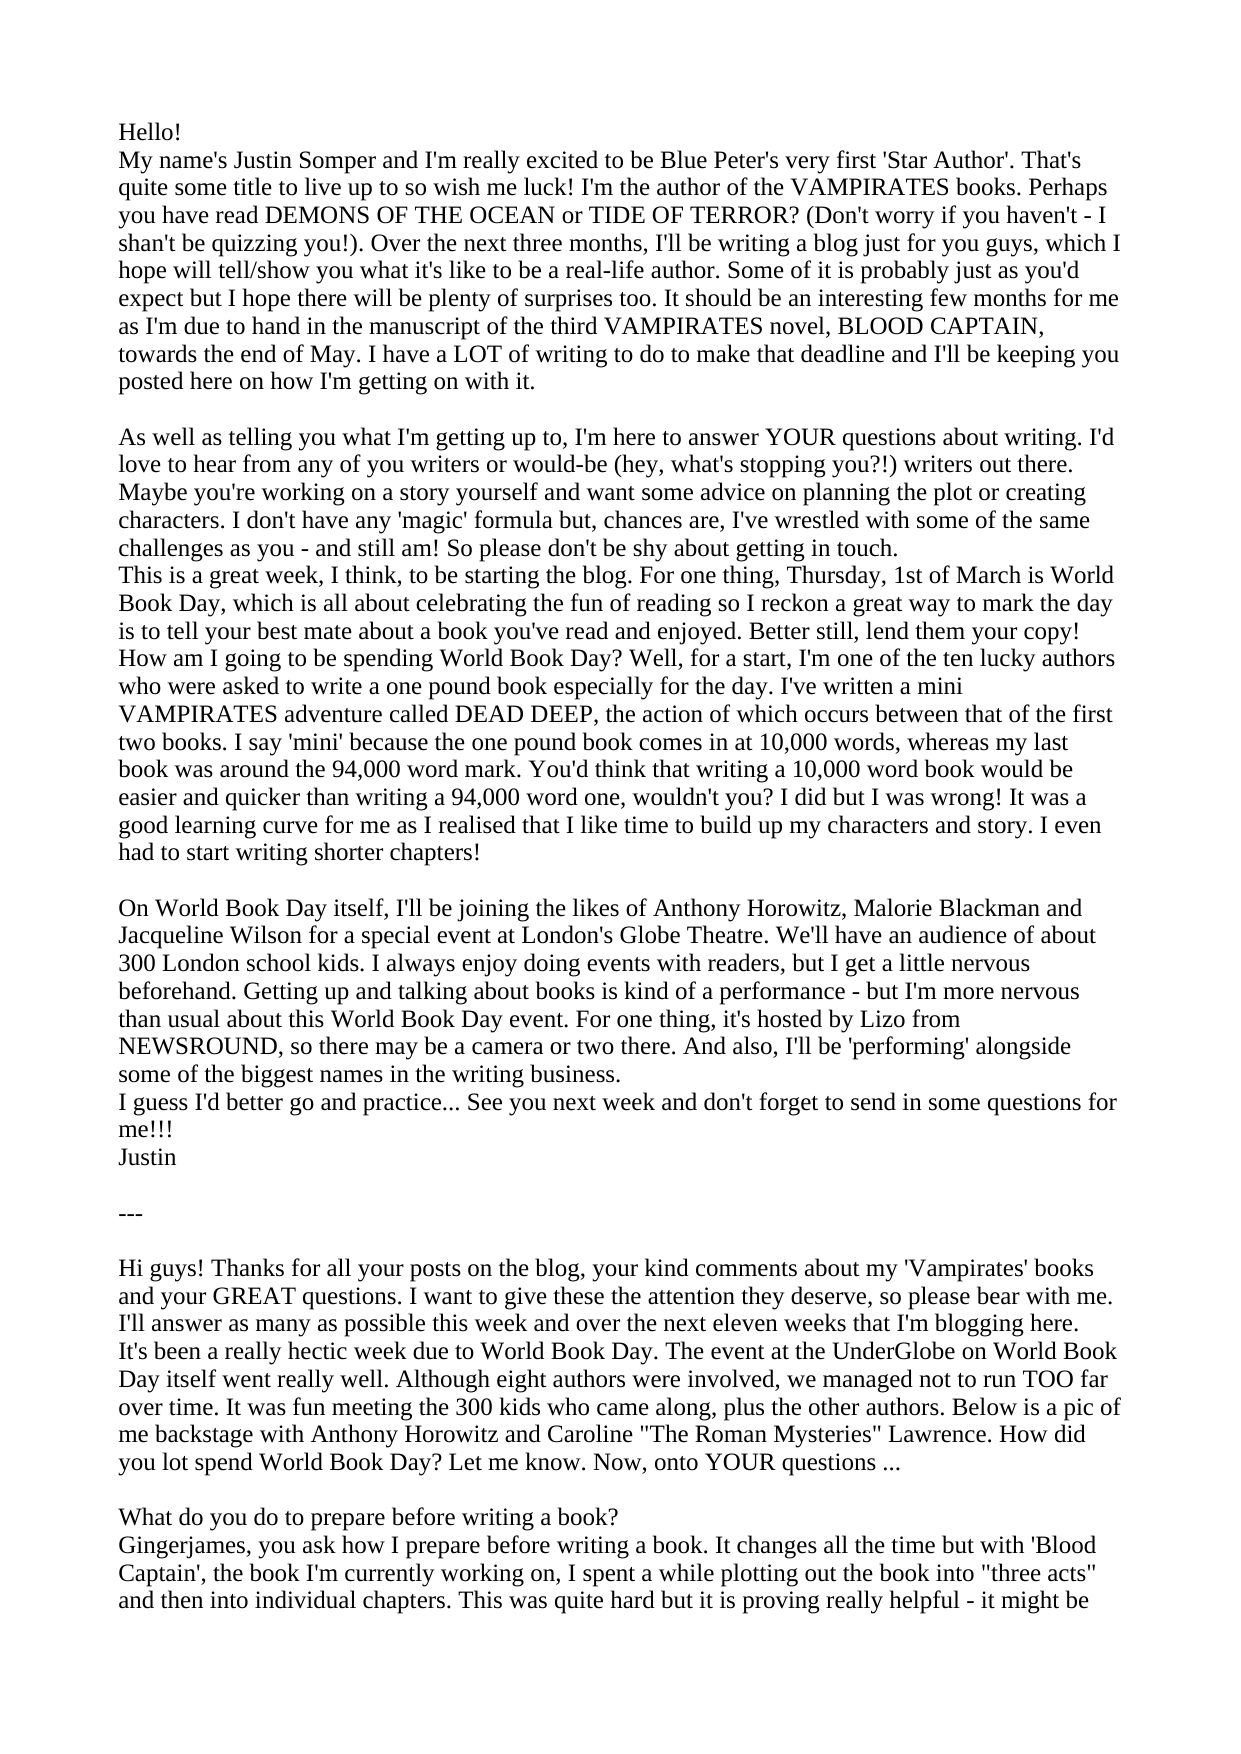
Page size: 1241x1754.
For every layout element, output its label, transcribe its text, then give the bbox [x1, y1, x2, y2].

text Hello! [118, 118, 1122, 146]
text Gingerjames, you ask how I prepare before writing a book. It changes all the time but with 'Blood Captain', the book I'm currently working on, I spent a while plotting out the book into "three acts" and then into individual chapters. This was quite hard but it is proving really helpful - it might be [118, 1531, 1122, 1614]
text I guess I'd better go and practice... See you next week and don't forget to send in some questions for me!!! [118, 1088, 1122, 1143]
text It's been a really hectic week due to World Book Day. The event at the UnderGlobe on World Book Day itself went really well. Although eight authors were involved, we managed not to run TOO far over time. It was fun meeting the 300 kids who came along, plus the other authors. Below is a pic of me backstage with Anthony Horowitz and Caroline "The Roman Mysteries" Lawrence. How did you lot spend World Book Day? Let me know. Now, onto YOUR questions ... [118, 1337, 1122, 1476]
text What do you do to prepare before writing a book? [118, 1503, 1122, 1531]
text Hi guys! Thanks for all your posts on the blog, your kind comments about my 'Vampirates' books and your GREAT questions. I want to give these the attention they deserve, so please bear with me. I'll answer as many as possible this week and over the next eleven weeks that I'm blogging here. [118, 1254, 1122, 1337]
text --- [118, 1199, 1122, 1226]
text Justin [118, 1143, 1122, 1171]
text This is a great week, I think, to be starting the blog. For one thing, Thursday, 1st of March is World Book Day, which is all about celebrating the fun of reading so I reckon a great way to mark the day is to tell your best mate about a book you've read and enjoyed. Better still, lend them your copy! [118, 561, 1122, 644]
text As well as telling you what I'm getting up to, I'm here to answer YOUR questions about writing. I'd love to hear from any of you writers or would-be (hey, what's stopping you?!) writers out there. Maybe you're working on a story yourself and want some advice on planning the plot or creating characters. I don't have any 'magic' formula but, chances are, I've wrestled with some of the same challenges as you - and still am! So please don't be shy about getting in touch. [118, 423, 1122, 561]
text On World Book Day itself, I'll be joining the likes of Anthony Horowitz, Malorie Blackman and Jacqueline Wilson for a special event at London's Globe Theatre. We'll have an audience of about 300 London school kids. I always enjoy doing events with readers, but I get a little nervous beforehand. Getting up and talking about books is kind of a performance - but I'm more nervous than usual about this World Book Day event. For one thing, it's hosted by Lizo from NEWSROUND, so there may be a camera or two there. And also, I'll be 'performing' alongside some of the biggest names in the writing business. [118, 894, 1122, 1088]
text How am I going to be spending World Book Day? Well, for a start, I'm one of the ten lucky authors who were asked to write a one pound book especially for the day. I've written a mini VAMPIRATES adventure called DEAD DEEP, the action of which occurs between that of the first two books. I say 'mini' because the one pound book comes in at 10,000 words, whereas my last book was around the 94,000 word mark. You'd think that writing a 10,000 word book would be easier and quicker than writing a 94,000 word one, wouldn't you? I did but I was wrong! It was a good learning curve for me as I realised that I like time to build up my characters and story. I even had to start writing shorter chapters! [118, 644, 1122, 866]
text My name's Justin Somper and I'm really excited to be Blue Peter's very first 'Star Author'. That's quite some title to live up to so wish me luck! I'm the author of the VAMPIRATES books. Perhaps you have read DEMONS OF THE OCEAN or TIDE OF TERROR? (Don't worry if you haven't - I shan't be quizzing you!). Over the next three months, I'll be writing a blog just for you guys, which I hope will tell/show you what it's like to be a real-life author. Some of it is probably just as you'd expect but I hope there will be plenty of surprises too. It should be an interesting few months for me as I'm due to hand in the manuscript of the third VAMPIRATES novel, BLOOD CAPTAIN, towards the end of May. I have a LOT of writing to do to make that deadline and I'll be keeping you posted here on how I'm getting on with it. [118, 146, 1122, 395]
